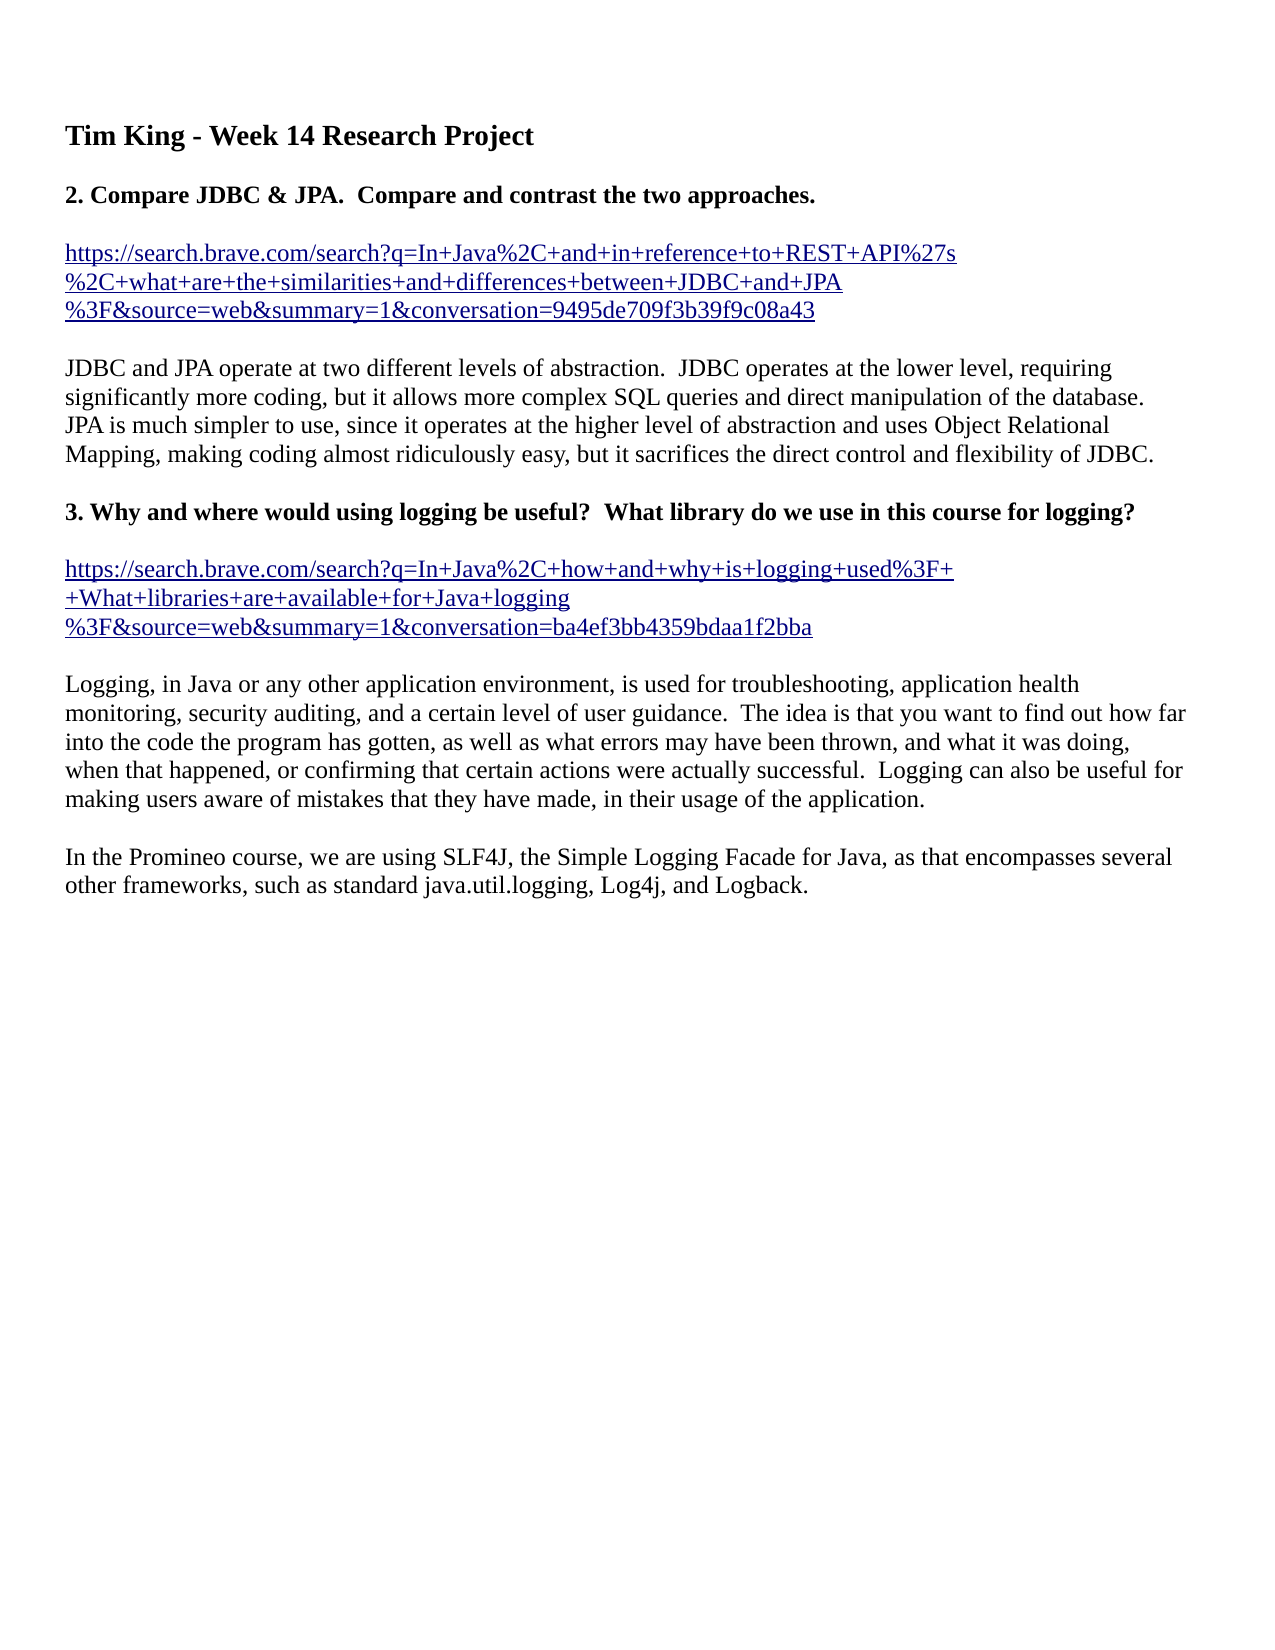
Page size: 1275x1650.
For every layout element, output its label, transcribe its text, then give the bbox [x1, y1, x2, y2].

text https://search.brave.com/search?q=In+Java%2C+and+in+reference+to+REST+API%27s%2C+what+are+the+similarities+and+differences+between+JDBC+and+JPA%3F&source=web&summary=1&conversation=9495de709f3b39f9c08a43 [65, 238, 1187, 324]
text 2. Compare JDBC & JPA. Compare and contrast the two approaches. [65, 180, 1187, 209]
text 3. Why and where would using logging be useful? What library do we use in this course for logging? [65, 497, 1187, 525]
text In the Promineo course, we are using SLF4J, the Simple Logging Facade for Java, as that encompasses several other frameworks, such as standard java.util.logging, Log4j, and Logback. [65, 842, 1187, 899]
text Tim King - Week 14 Research Project [65, 118, 1187, 152]
text JDBC and JPA operate at two different levels of abstraction. JDBC operates at the lower level, requiring significantly more coding, but it allows more complex SQL queries and direct manipulation of the database. JPA is much simpler to use, since it operates at the higher level of abstraction and uses Object Relational Mapping, making coding almost ridiculously easy, but it sacrifices the direct control and flexibility of JDBC. [65, 353, 1187, 468]
text https://search.brave.com/search?q=In+Java%2C+how+and+why+is+logging+used%3F++What+libraries+are+available+for+Java+logging%3F&source=web&summary=1&conversation=ba4ef3bb4359bdaa1f2bba [65, 554, 1187, 640]
text Logging, in Java or any other application environment, is used for troubleshooting, application health monitoring, security auditing, and a certain level of user guidance. The idea is that you want to find out how far into the code the program has gotten, as well as what errors may have been thrown, and what it was doing, when that happened, or confirming that certain actions were actually successful. Logging can also be useful for making users aware of mistakes that they have made, in their usage of the application. [65, 669, 1187, 813]
